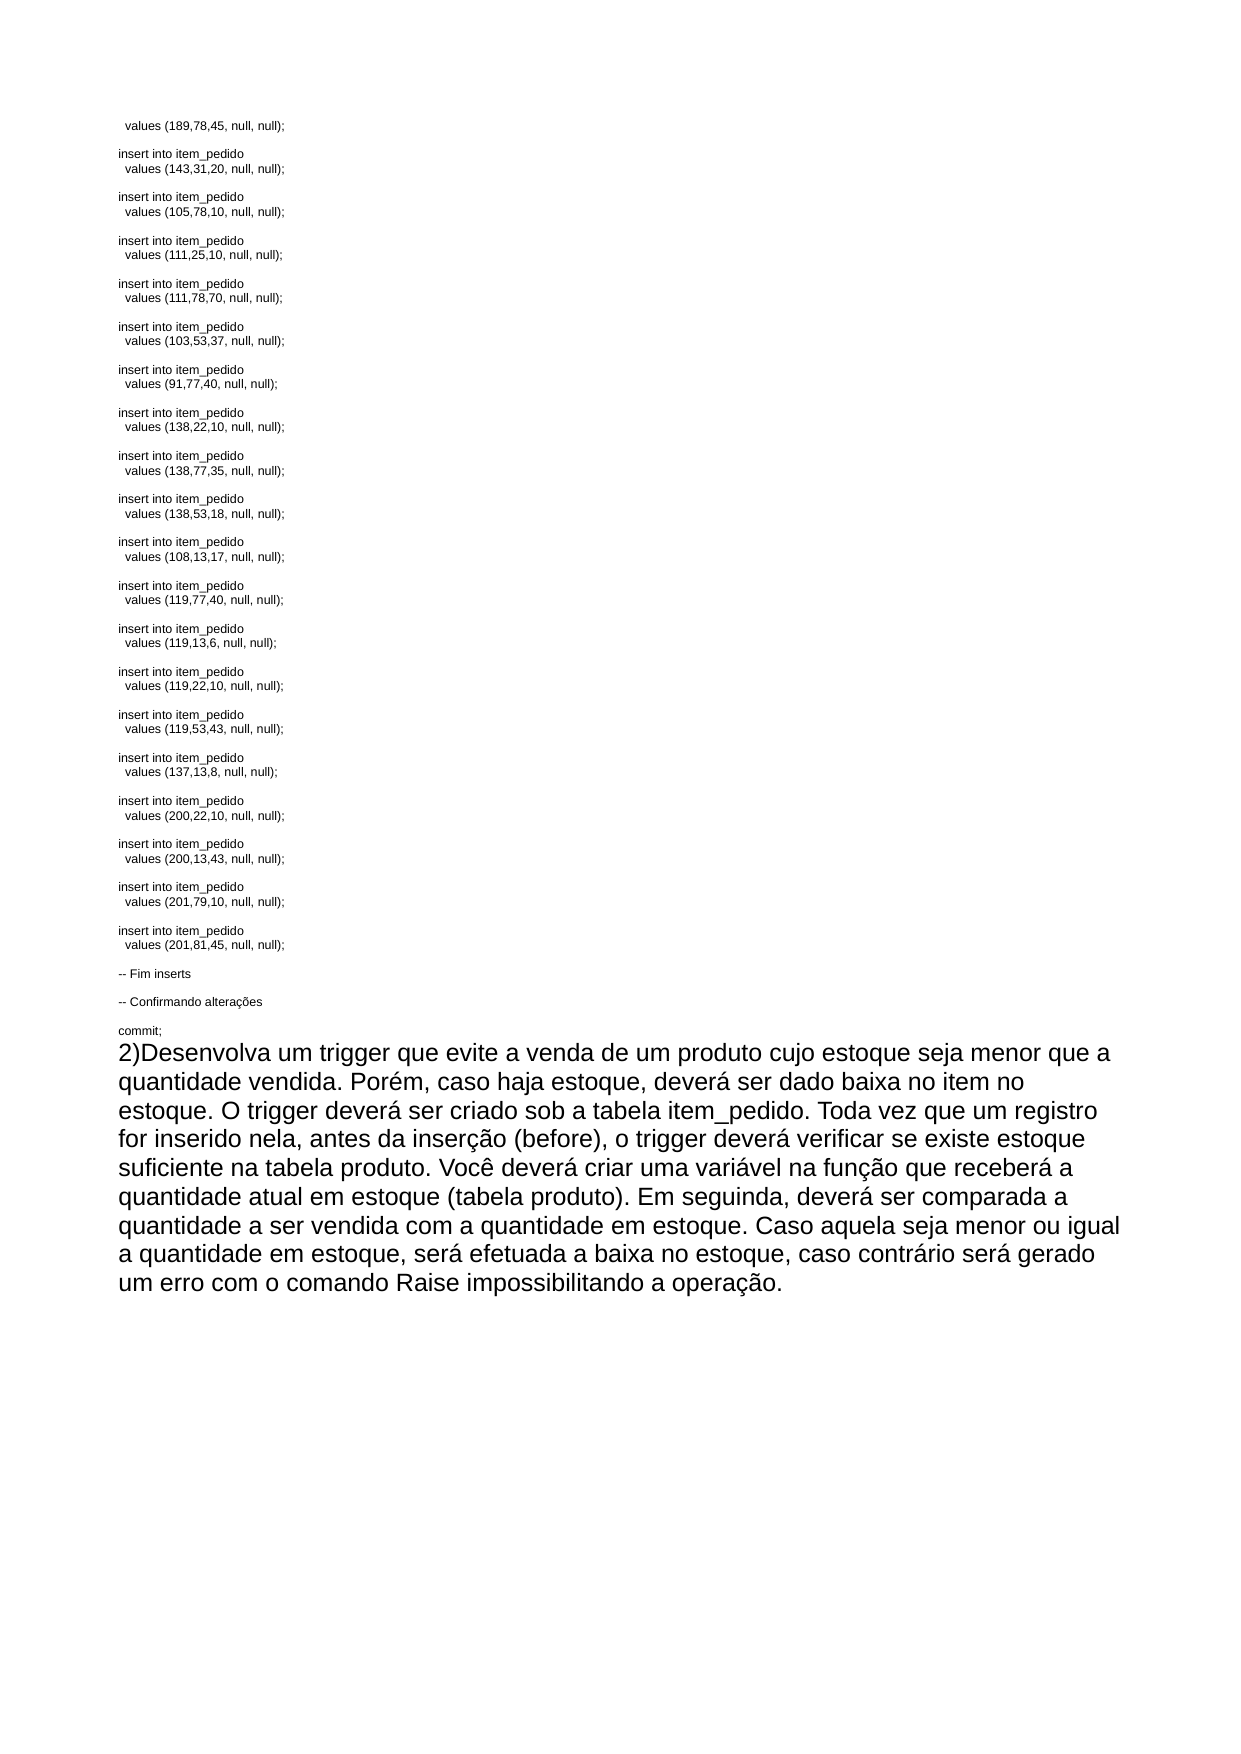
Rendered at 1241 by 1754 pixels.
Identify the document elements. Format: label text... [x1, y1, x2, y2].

text -- Fim inserts [118, 966, 1122, 981]
text values (201,79,10, null, null); [118, 894, 1122, 909]
text 2)Desenvolva um trigger que evite a venda de um produto cujo estoque seja menor que a quantidade vendida. Porém, caso haja estoque, deverá ser dado baixa no item no estoque. O trigger deverá ser criado sob a tabela item_pedido. Toda vez que um registro for inserido nela, antes da inserção (before), o trigger deverá verificar se existe estoque suficiente na tabela produto. Você deverá criar uma variável na função que receberá a quantidade atual em estoque (tabela produto). Em seguinda, deverá ser comparada a quantidade a ser vendida com a quantidade em estoque. Caso aquela seja menor ou igual a quantidade em estoque, será efetuada a baixa no estoque, caso contrário será gerado um erro com o comando Raise impossibilitando a operação. [118, 1038, 1122, 1297]
text insert into item_pedido [118, 880, 1122, 894]
text insert into item_pedido [118, 362, 1122, 377]
text insert into item_pedido [118, 276, 1122, 291]
text values (119,53,43, null, null); [118, 722, 1122, 736]
text insert into item_pedido [118, 535, 1122, 549]
text insert into item_pedido [118, 578, 1122, 592]
text values (119,77,40, null, null); [118, 592, 1122, 607]
text values (108,13,17, null, null); [118, 549, 1122, 564]
text commit; [118, 1024, 1122, 1038]
text values (189,78,45, null, null); [118, 118, 1122, 132]
text values (200,22,10, null, null); [118, 808, 1122, 822]
text insert into item_pedido [118, 664, 1122, 679]
text values (111,25,10, null, null); [118, 247, 1122, 262]
text insert into item_pedido [118, 449, 1122, 463]
text insert into item_pedido [118, 492, 1122, 506]
text values (200,13,43, null, null); [118, 851, 1122, 866]
text values (143,31,20, null, null); [118, 161, 1122, 176]
text insert into item_pedido [118, 794, 1122, 808]
text values (137,13,8, null, null); [118, 765, 1122, 779]
text insert into item_pedido [118, 233, 1122, 247]
text insert into item_pedido [118, 406, 1122, 420]
text insert into item_pedido [118, 319, 1122, 334]
text values (105,78,10, null, null); [118, 204, 1122, 219]
text values (138,53,18, null, null); [118, 506, 1122, 521]
text values (138,22,10, null, null); [118, 420, 1122, 434]
text values (201,81,45, null, null); [118, 937, 1122, 952]
text insert into item_pedido [118, 707, 1122, 722]
text insert into item_pedido [118, 837, 1122, 851]
text values (111,78,70, null, null); [118, 291, 1122, 305]
text insert into item_pedido [118, 621, 1122, 636]
text -- Confirmando alterações [118, 995, 1122, 1009]
text insert into item_pedido [118, 923, 1122, 937]
text values (119,22,10, null, null); [118, 679, 1122, 693]
text values (103,53,37, null, null); [118, 334, 1122, 348]
text insert into item_pedido [118, 751, 1122, 765]
text insert into item_pedido [118, 190, 1122, 204]
text values (91,77,40, null, null); [118, 377, 1122, 391]
text insert into item_pedido [118, 147, 1122, 161]
text values (138,77,35, null, null); [118, 463, 1122, 477]
text values (119,13,6, null, null); [118, 636, 1122, 650]
